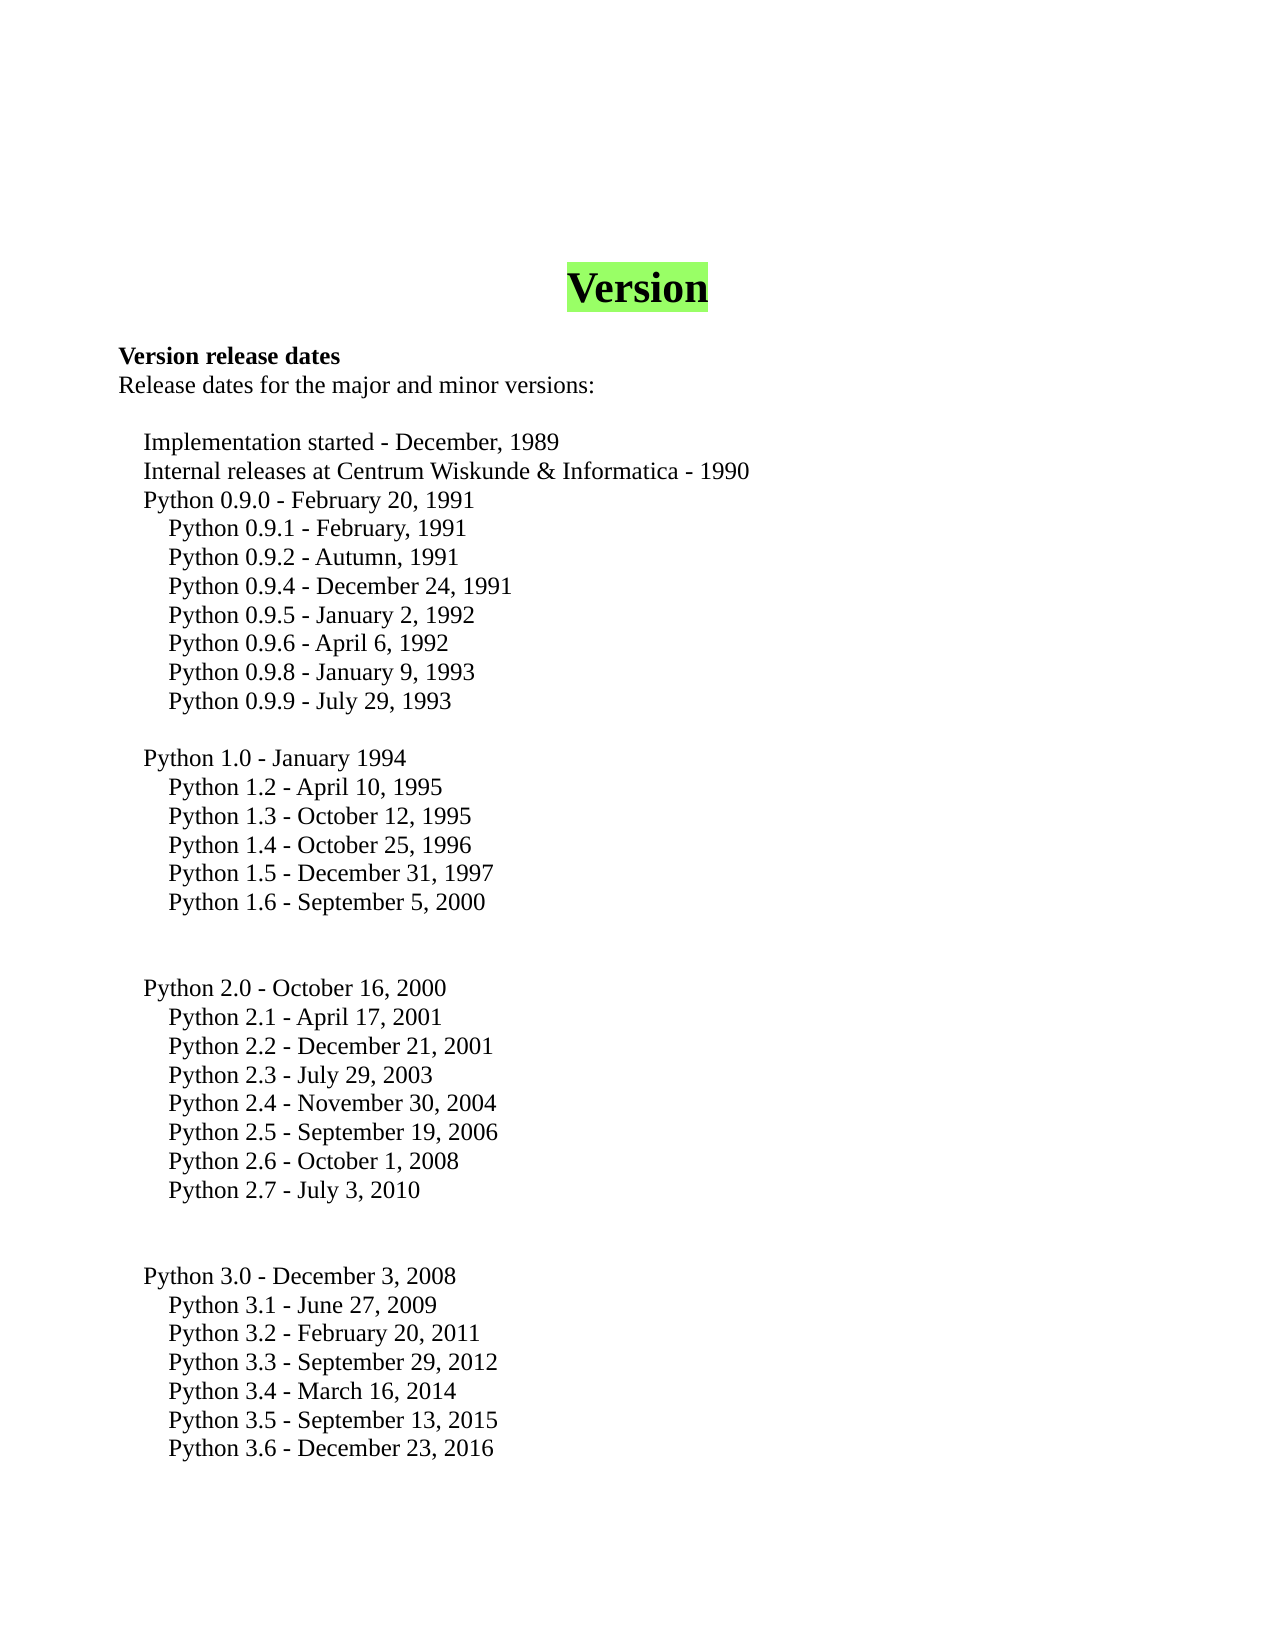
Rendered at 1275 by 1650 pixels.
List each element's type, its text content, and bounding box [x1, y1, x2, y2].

text Python 2.2 - December 21, 2001 [118, 1031, 1157, 1060]
text Python 3.4 - March 16, 2014 [118, 1376, 1157, 1405]
text Python 2.5 - September 19, 2006 [118, 1117, 1157, 1146]
text Version release dates [118, 341, 1157, 370]
text Python 2.0 - October 16, 2000 [118, 973, 1157, 1002]
text Python 0.9.6 - April 6, 1992 [118, 628, 1157, 657]
text Python 1.5 - December 31, 1997 [118, 858, 1157, 887]
text Internal releases at Centrum Wiskunde & Informatica - 1990 [118, 456, 1157, 485]
text Python 3.1 - June 27, 2009 [118, 1290, 1157, 1318]
text Python 0.9.9 - July 29, 1993 [118, 686, 1157, 715]
text Python 0.9.4 - December 24, 1991 [118, 571, 1157, 600]
text Python 2.6 - October 1, 2008 [118, 1146, 1157, 1175]
text Python 0.9.1 - February, 1991 [118, 513, 1157, 542]
text Python 0.9.8 - January 9, 1993 [118, 657, 1157, 686]
text Version [118, 262, 1157, 312]
text Python 3.6 - December 23, 2016 [118, 1433, 1157, 1462]
text Python 2.1 - April 17, 2001 [118, 1002, 1157, 1031]
text Python 0.9.5 - January 2, 1992 [118, 600, 1157, 628]
text Python 3.2 - February 20, 2011 [118, 1318, 1157, 1347]
text Python 2.7 - July 3, 2010 [118, 1175, 1157, 1203]
text Python 0.9.2 - Autumn, 1991 [118, 542, 1157, 571]
text Python 0.9.0 - February 20, 1991 [118, 485, 1157, 513]
text Python 2.4 - November 30, 2004 [118, 1088, 1157, 1117]
text Python 2.3 - July 29, 2003 [118, 1060, 1157, 1088]
text Python 1.3 - October 12, 1995 [118, 801, 1157, 830]
text Python 1.4 - October 25, 1996 [118, 830, 1157, 858]
text Python 1.0 - January 1994 [118, 743, 1157, 772]
text Python 3.3 - September 29, 2012 [118, 1347, 1157, 1376]
text Python 3.0 - December 3, 2008 [118, 1261, 1157, 1290]
text Python 1.2 - April 10, 1995 [118, 772, 1157, 801]
text Python 3.5 - September 13, 2015 [118, 1405, 1157, 1433]
text Implementation started - December, 1989 [118, 427, 1157, 456]
text Python 1.6 - September 5, 2000 [118, 887, 1157, 916]
text Release dates for the major and minor versions: [118, 370, 1157, 398]
